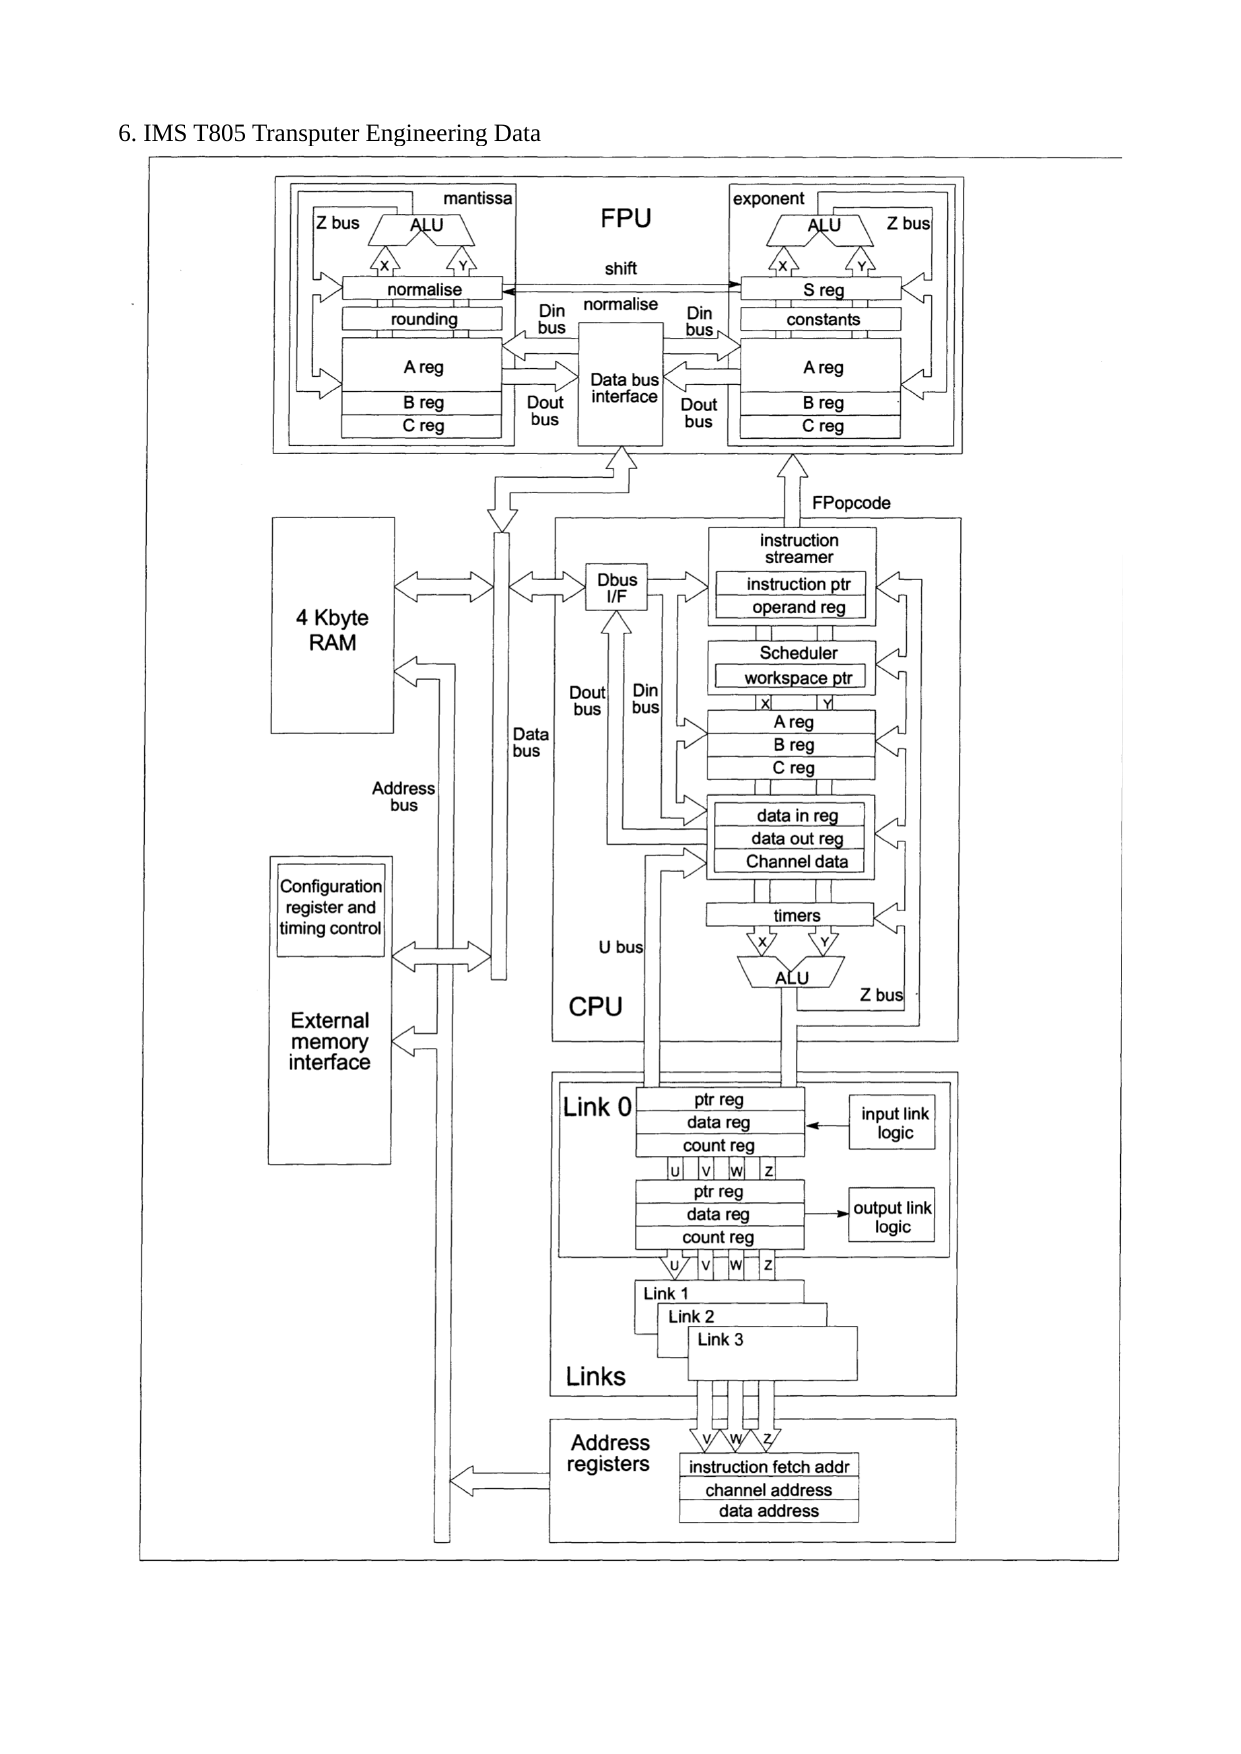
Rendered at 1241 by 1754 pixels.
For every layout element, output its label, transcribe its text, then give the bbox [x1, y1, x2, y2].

picture [118, 146, 1123, 1571]
text 6. IMS T805 Transputer Engineering Data [118, 118, 1122, 146]
